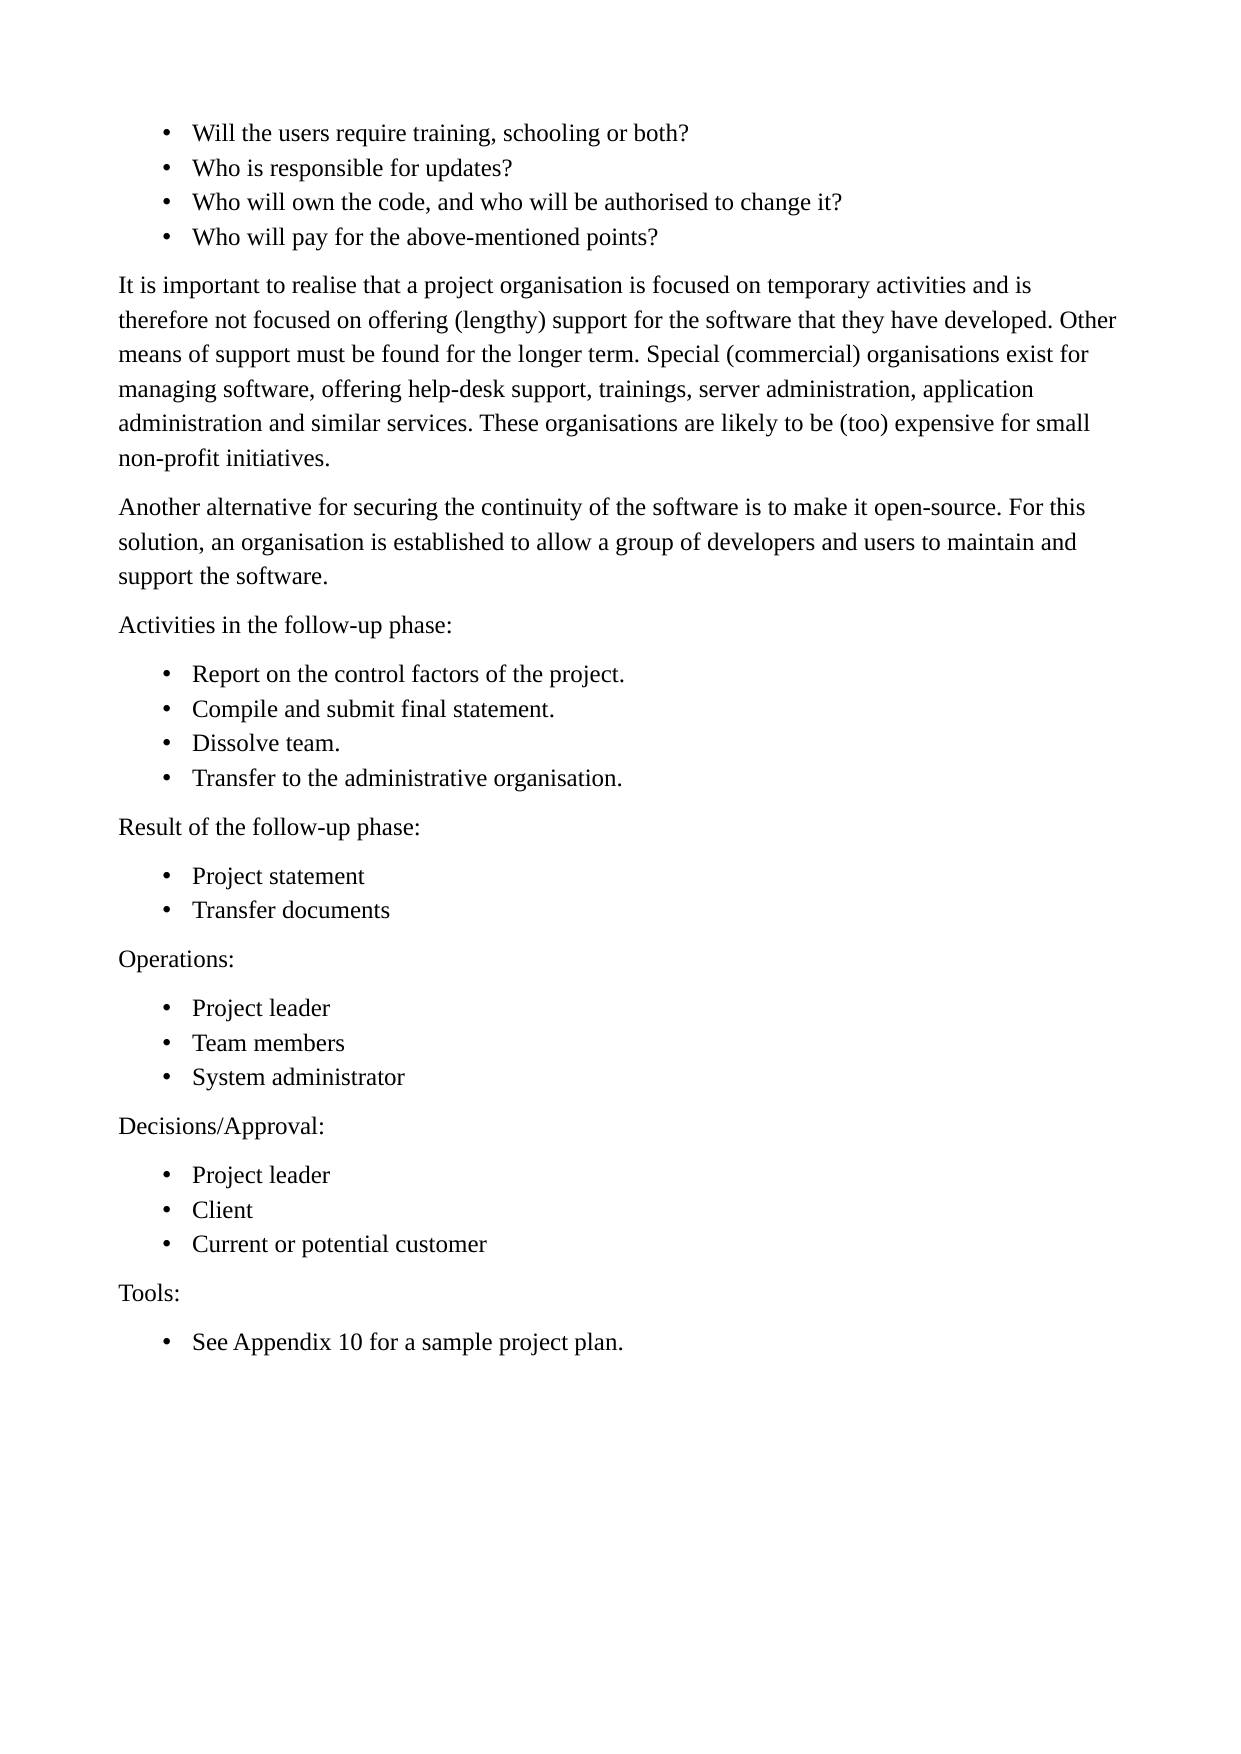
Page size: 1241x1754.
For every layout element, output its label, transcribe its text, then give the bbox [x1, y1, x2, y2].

list Project statement [162, 861, 1122, 889]
list Project leader [162, 1160, 1122, 1189]
list Team members [162, 1028, 1122, 1057]
list Dissolve team. [162, 728, 1122, 757]
list Who will own the code, and who will be authorised to change it? [162, 187, 1122, 216]
list Project leader [162, 993, 1122, 1022]
text Activities in the follow-up phase: [118, 610, 1122, 639]
list Client [162, 1195, 1122, 1224]
list Current or potential customer [162, 1229, 1122, 1258]
list See Appendix 10 for a sample project plan. [162, 1327, 1122, 1356]
list Report on the control factors of the project. [162, 659, 1122, 688]
text Operations: [118, 944, 1122, 973]
list Who will pay for the above-mentioned points? [162, 222, 1122, 250]
text Result of the follow-up phase: [118, 812, 1122, 840]
list System administrator [162, 1062, 1122, 1091]
text It is important to realise that a project organisation is focused on temporary activities and is therefore not focused on offering (lengthy) support for the software that they have developed. Other means of support must be found for the longer term. Special (commercial) organisations exist for managing software, offering help-desk support, trainings, server administration, application administration and similar services. These organisations are likely to be (too) expensive for small non-profit initiatives. [118, 271, 1122, 472]
list Will the users require training, schooling or both? [162, 118, 1122, 147]
list Transfer documents [162, 895, 1122, 924]
text Another alternative for securing the continuity of the software is to make it open-source. For this solution, an organisation is established to allow a group of developers and users to maintain and support the software. [118, 492, 1122, 590]
text Decisions/Approval: [118, 1111, 1122, 1140]
list Who is responsible for updates? [162, 153, 1122, 181]
text Tools: [118, 1278, 1122, 1307]
list Compile and submit final statement. [162, 694, 1122, 722]
list Transfer to the administrative organisation. [162, 763, 1122, 791]
